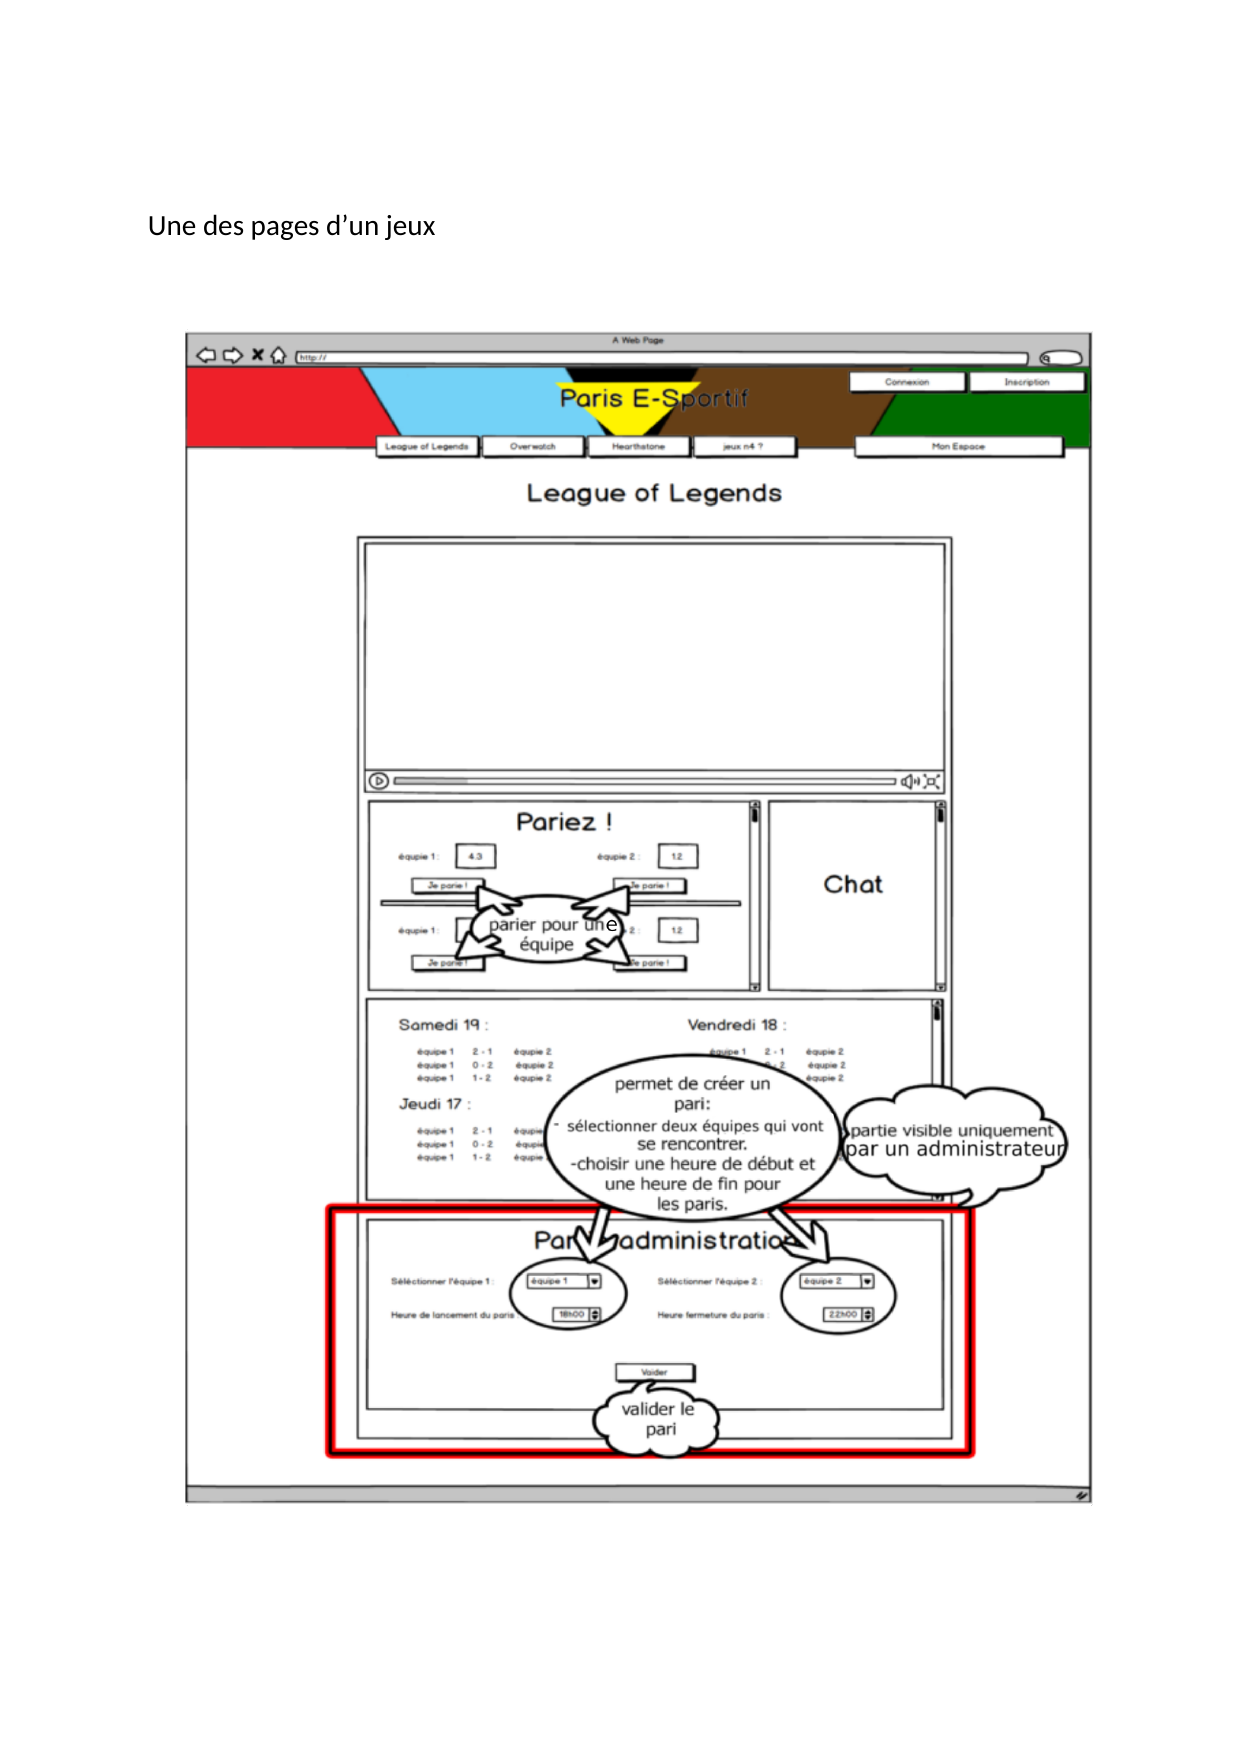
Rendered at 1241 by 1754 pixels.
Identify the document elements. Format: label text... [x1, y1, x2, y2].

text Une des pages d’un jeux [148, 207, 1093, 243]
picture [185, 329, 1093, 1506]
